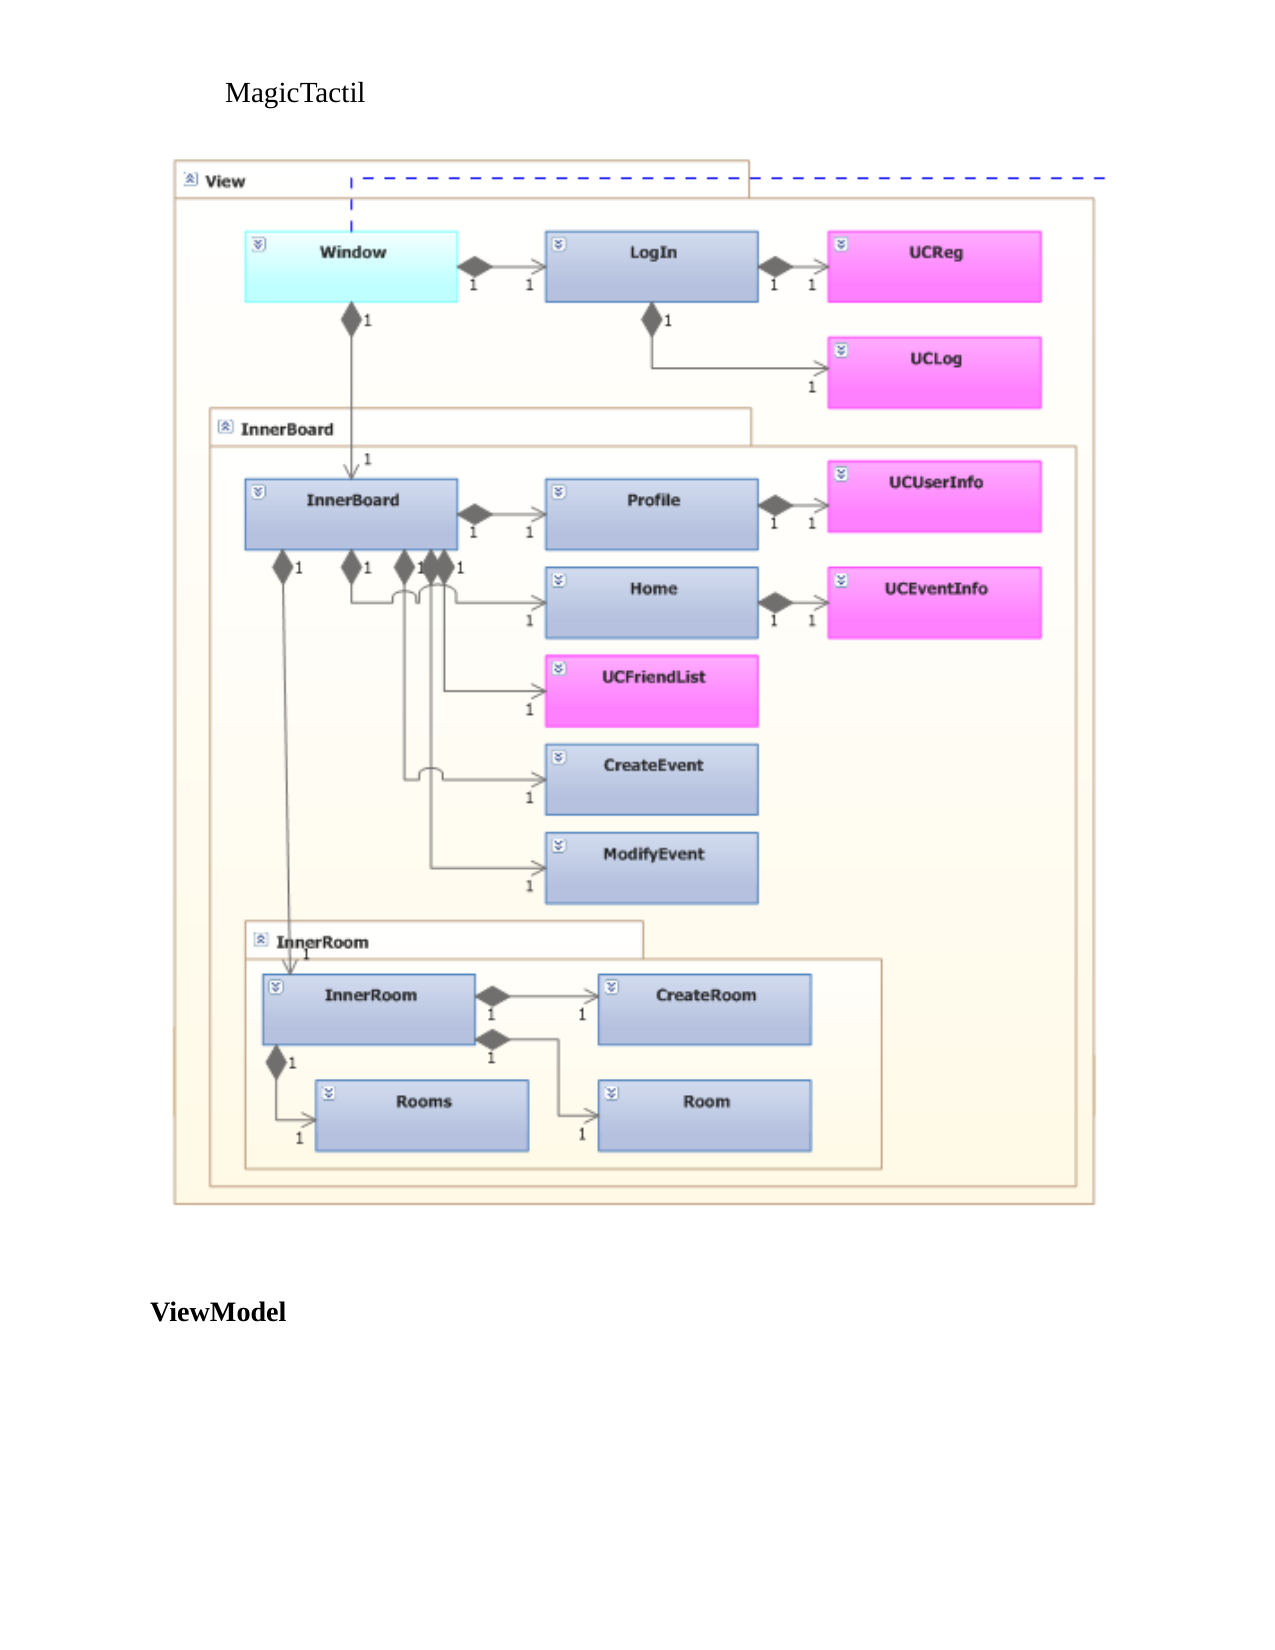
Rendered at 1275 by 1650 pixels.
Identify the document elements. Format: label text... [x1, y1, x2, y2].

subtitle ViewModel [150, 1295, 1125, 1327]
picture [168, 150, 1107, 1225]
